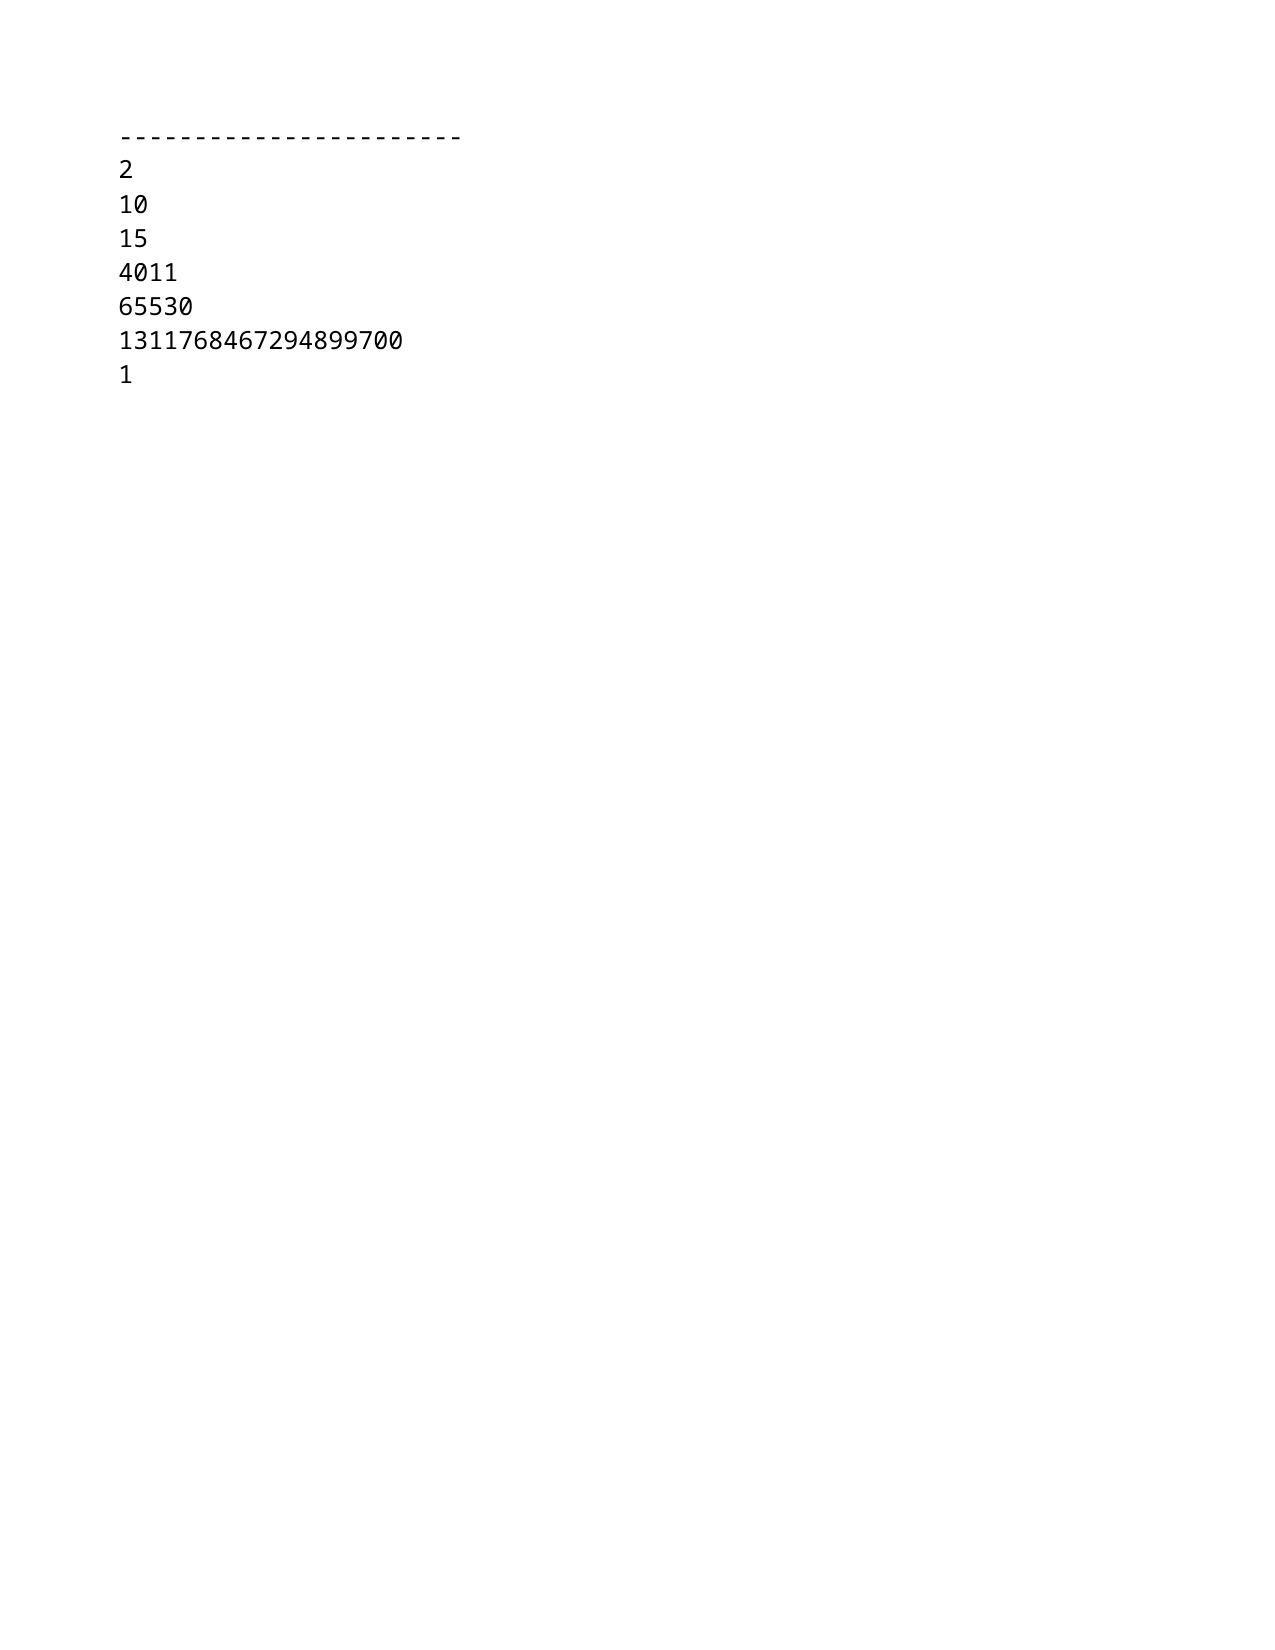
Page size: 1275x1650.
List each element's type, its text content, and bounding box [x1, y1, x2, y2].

text 1311768467294899700 [118, 322, 1157, 357]
text 15 [118, 220, 1157, 254]
text 10 [118, 186, 1157, 220]
text 4011 [118, 254, 1157, 288]
text 65530 [118, 288, 1157, 322]
text 2 [118, 152, 1157, 186]
text ----------------------- [118, 118, 1157, 152]
text 1 [118, 357, 1157, 391]
